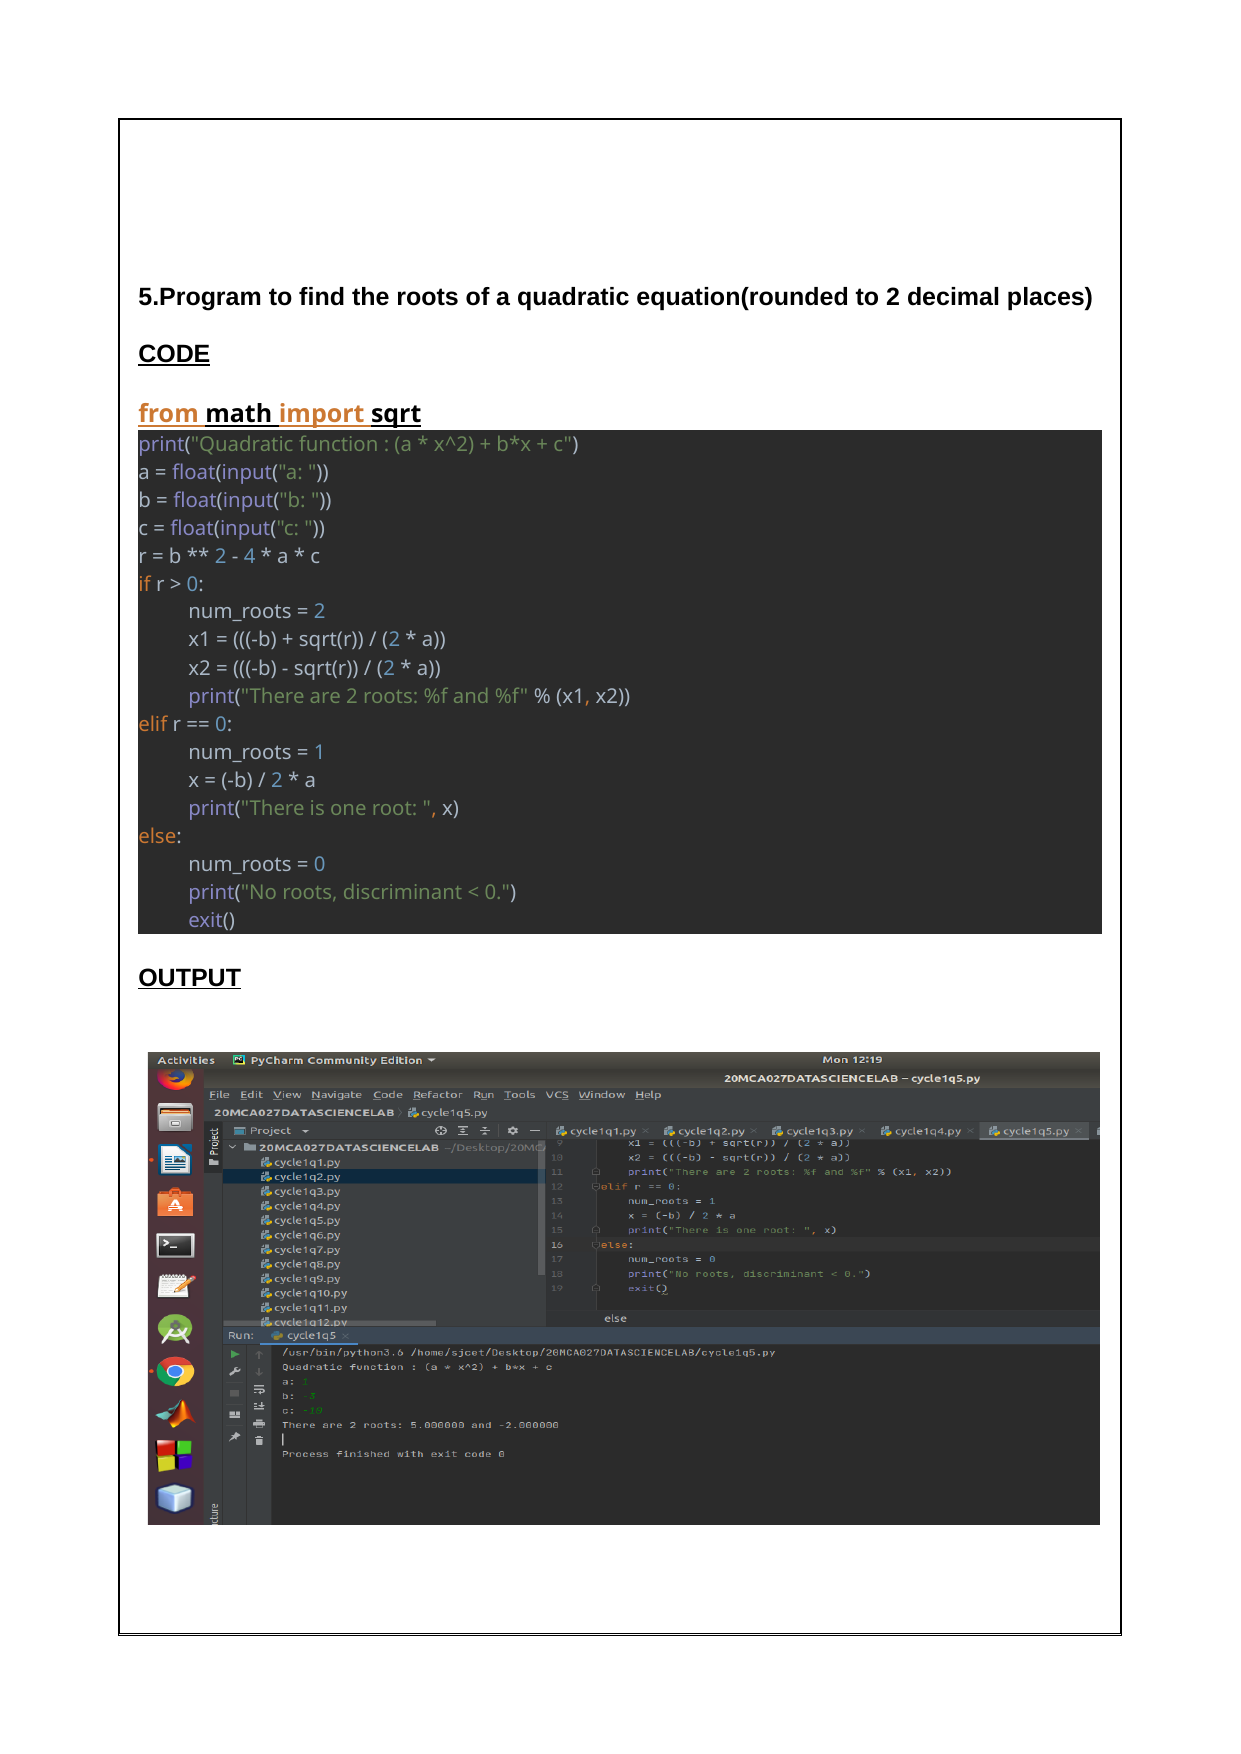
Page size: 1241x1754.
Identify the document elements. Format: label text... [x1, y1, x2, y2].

text x = (-b) / 2 * a [138, 765, 1102, 793]
text num_roots = 0 [138, 849, 1102, 877]
picture [147, 1052, 1100, 1525]
text else: [138, 822, 1102, 849]
text print("There is one root: ", x) [138, 793, 1102, 822]
text c = float(input("c: ")) [138, 513, 1102, 541]
text print("Quadratic function : (a * x^2) + b*x + c") [138, 430, 1102, 458]
text num_roots = 1 [138, 737, 1102, 765]
text num_roots = 2 [138, 597, 1102, 625]
text b = float(input("b: ")) [138, 486, 1102, 513]
text x2 = (((-b) - sqrt(r)) / (2 * a)) [138, 653, 1102, 681]
text exit() [138, 906, 1102, 934]
text x1 = (((-b) + sqrt(r)) / (2 * a)) [138, 625, 1102, 653]
text r = b ** 2 - 4 * a * c [138, 541, 1102, 569]
text 5.Program to find the roots of a quadratic equation(rounded to 2 decimal places) [138, 282, 1102, 311]
text a = float(input("a: ")) [138, 458, 1102, 486]
text from math import sqrt [138, 396, 1102, 430]
text OUTPUT [138, 963, 1102, 992]
text CODE [138, 339, 1102, 368]
text elif r == 0: [138, 709, 1102, 737]
text print("No roots, discriminant < 0.") [138, 877, 1102, 906]
text if r > 0: [138, 569, 1102, 597]
text print("There are 2 roots: %f and %f" % (x1, x2)) [138, 681, 1102, 709]
